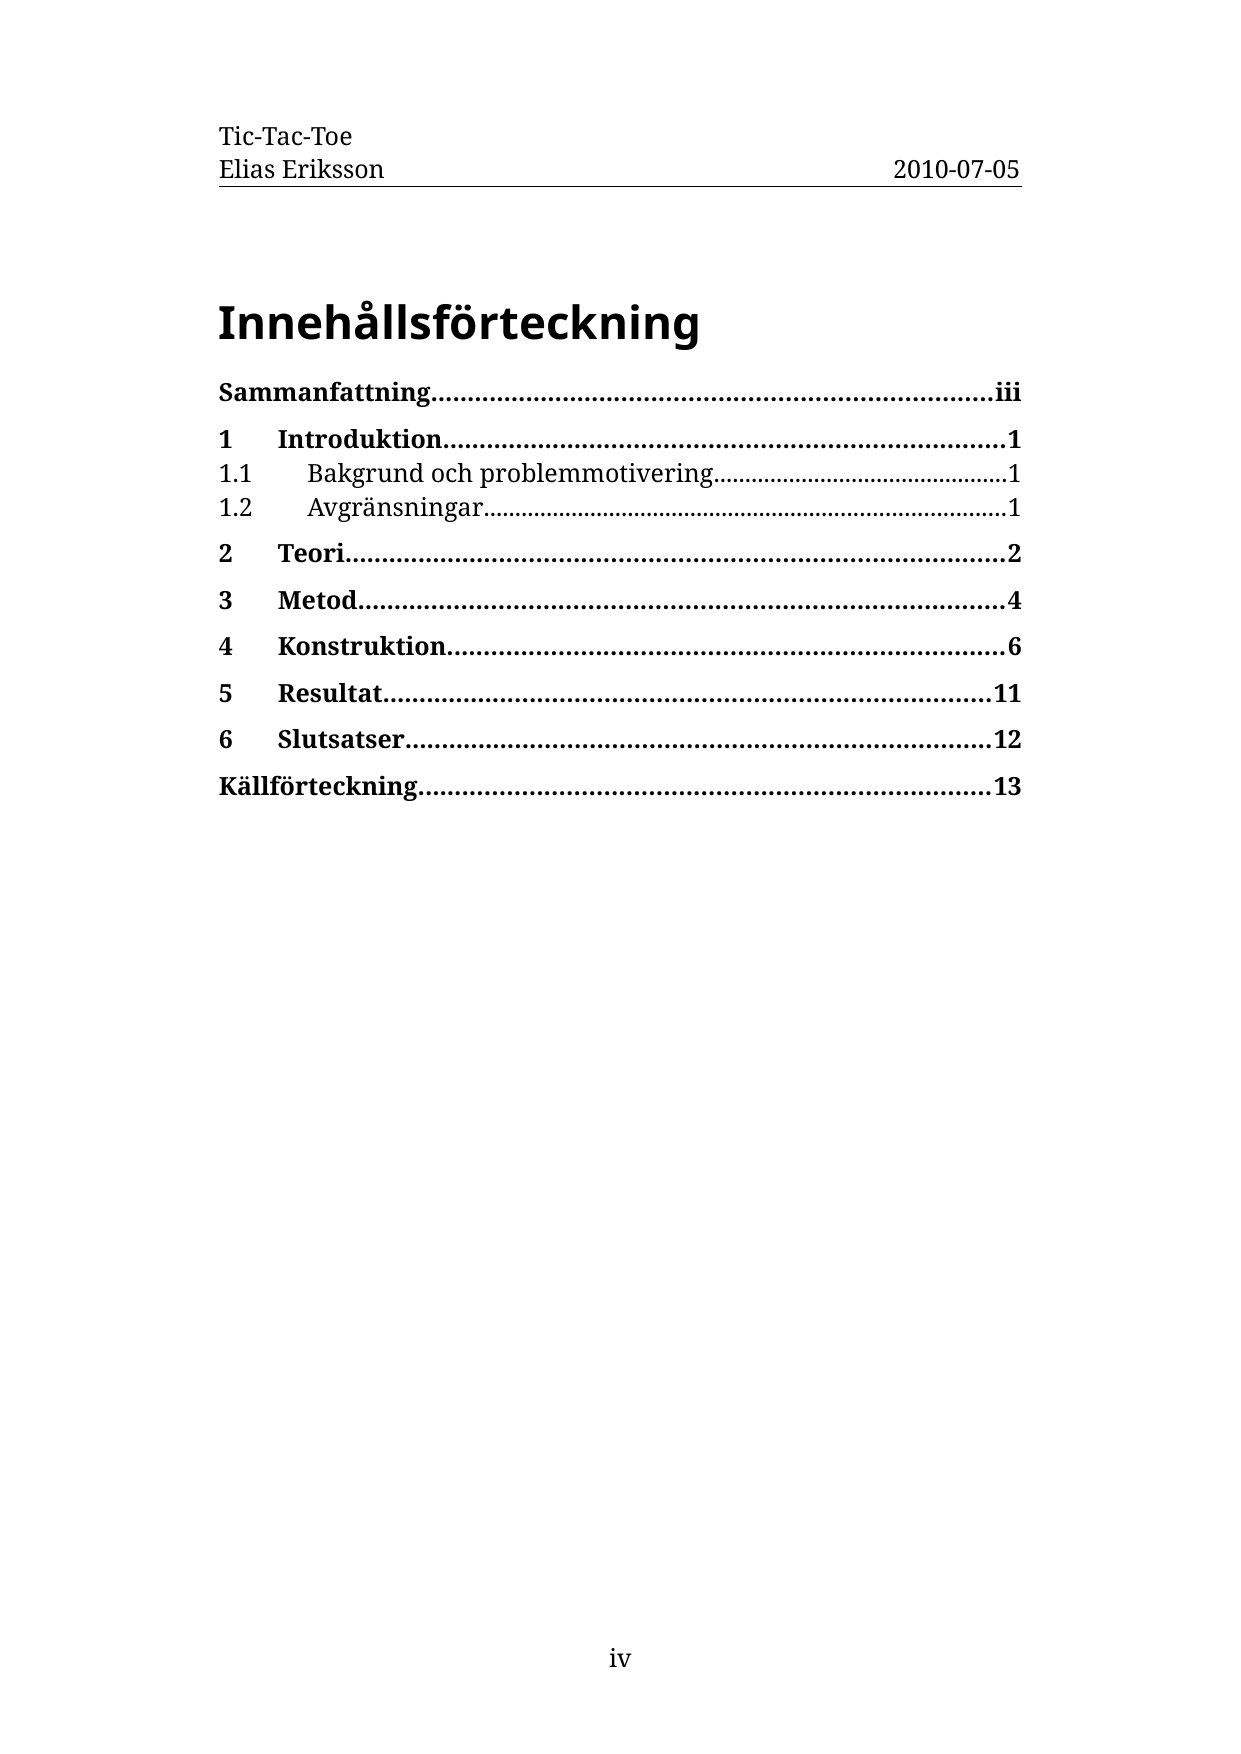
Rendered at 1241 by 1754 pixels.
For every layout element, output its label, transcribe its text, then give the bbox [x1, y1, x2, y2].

text Sammanfattning iii [218, 375, 1022, 409]
text 6 Slutsatser 12 [218, 722, 1022, 756]
text 5 Resultat 11 [218, 676, 1022, 709]
text 1.1 Bakgrund och problemmotivering 1 [218, 456, 1022, 490]
text 2 Teori 2 [218, 536, 1022, 570]
text 4 Konstruktion 6 [218, 629, 1022, 663]
subtitle Innehållsförteckning [218, 291, 1022, 353]
text Källförteckning 13 [218, 768, 1022, 802]
text 1.2 Avgränsningar 1 [218, 490, 1022, 524]
text 3 Metod 4 [218, 583, 1022, 617]
text 1 Introduktion 1 [218, 422, 1022, 456]
